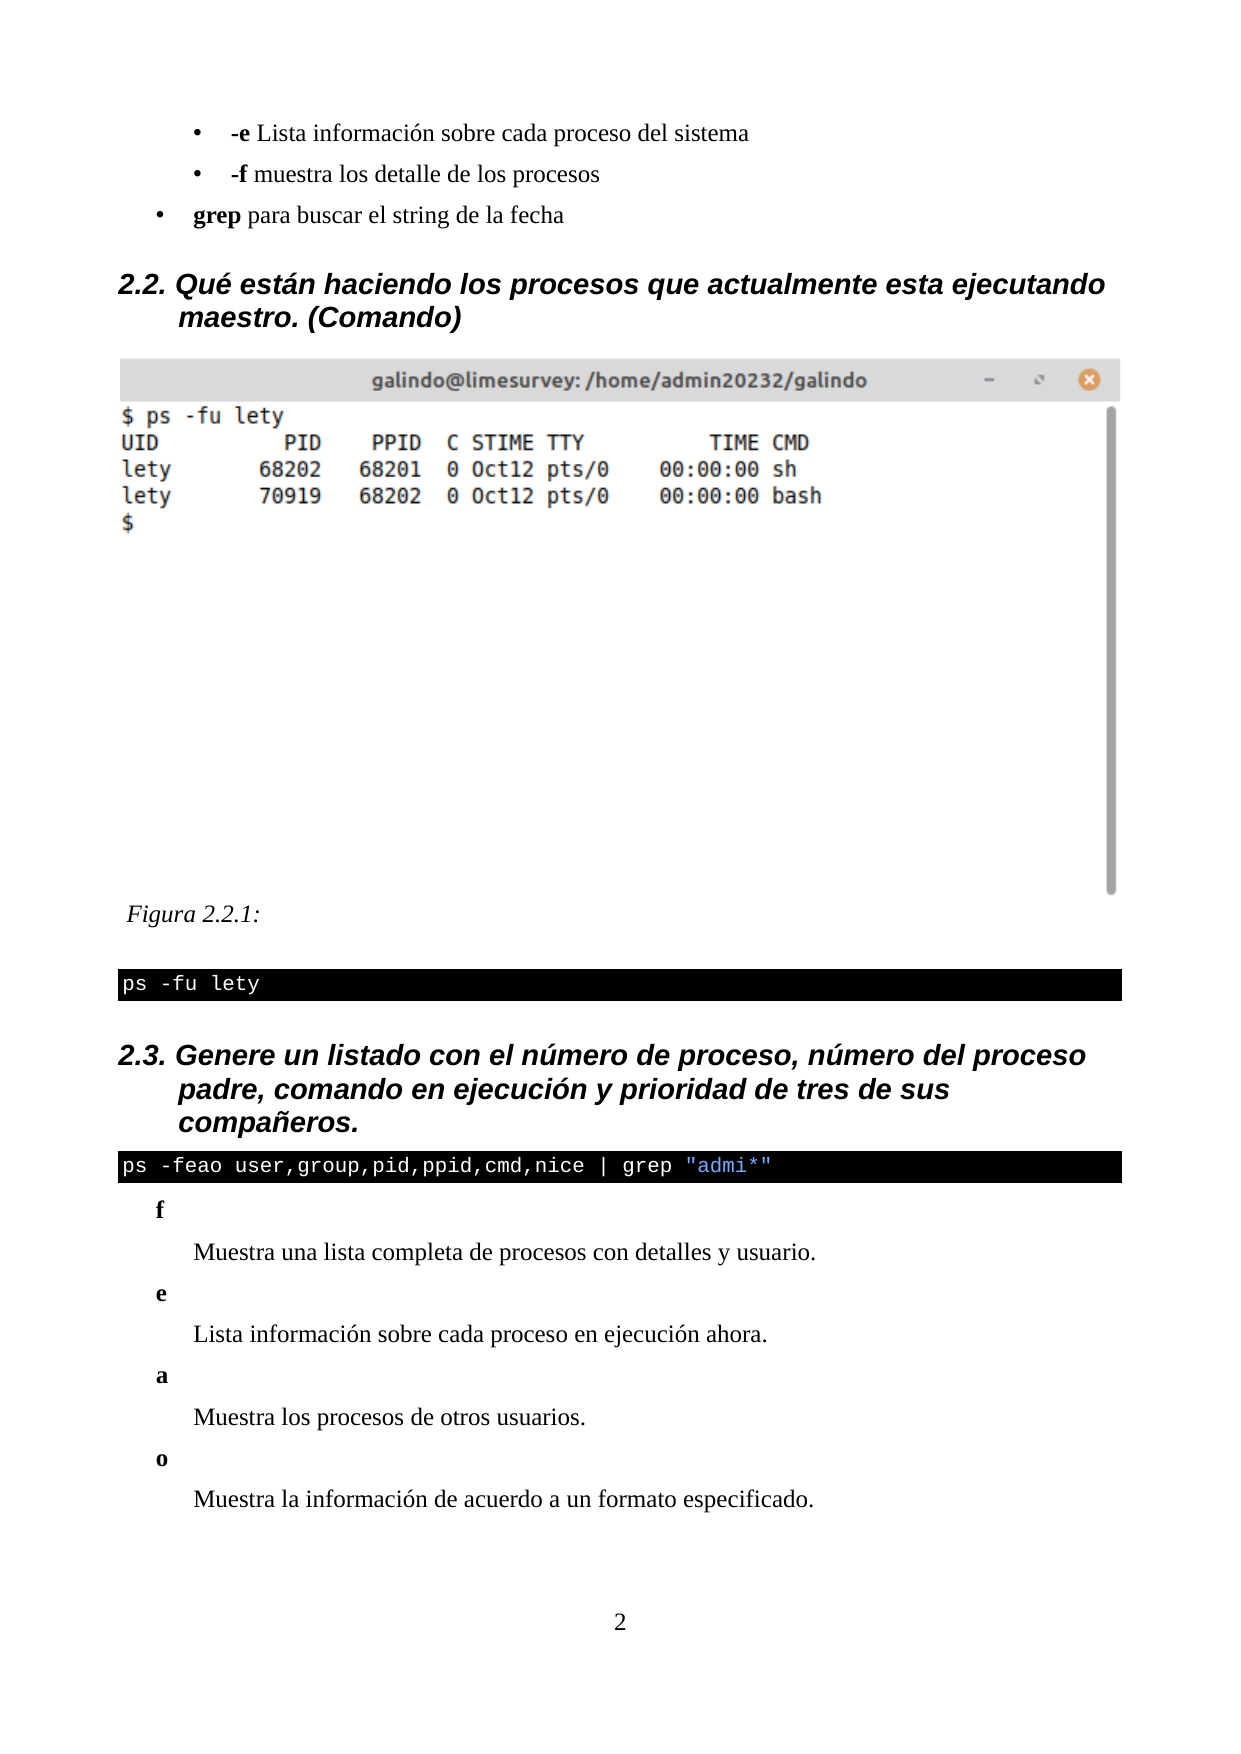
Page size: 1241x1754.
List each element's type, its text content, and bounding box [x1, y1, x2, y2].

list e [118, 1278, 1122, 1307]
text ps -fu lety [119, 970, 1121, 1000]
list a [118, 1360, 1122, 1389]
list Lista información sobre cada proceso en ejecución ahora. [118, 1319, 1122, 1348]
list -e Lista información sobre cada proceso del sistema [193, 118, 1122, 147]
text Figura 2.2.1: [120, 900, 1120, 928]
list f [118, 1195, 1122, 1224]
list Muestra los procesos de otros usuarios. [118, 1402, 1122, 1430]
list -f muestra los detalle de los procesos [193, 159, 1122, 188]
list Muestra la información de acuerdo a un formato especificado. [118, 1484, 1122, 1513]
list o [118, 1443, 1122, 1472]
list grep para buscar el string de la fecha [156, 201, 1122, 229]
list Muestra una lista completa de procesos con detalles y usuario. [118, 1237, 1122, 1265]
subtitle Qué están haciendo los procesos que actualmente esta ejecutando maestro. (Comando) [118, 267, 1122, 334]
subtitle Genere un listado con el número de proceso, número del proceso padre, comando en ejecución y prioridad de tres de sus compañeros. [118, 1038, 1122, 1139]
text ps -feao user,group,pid,ppid,cmd,nice | grep "admi*" [119, 1153, 1121, 1182]
